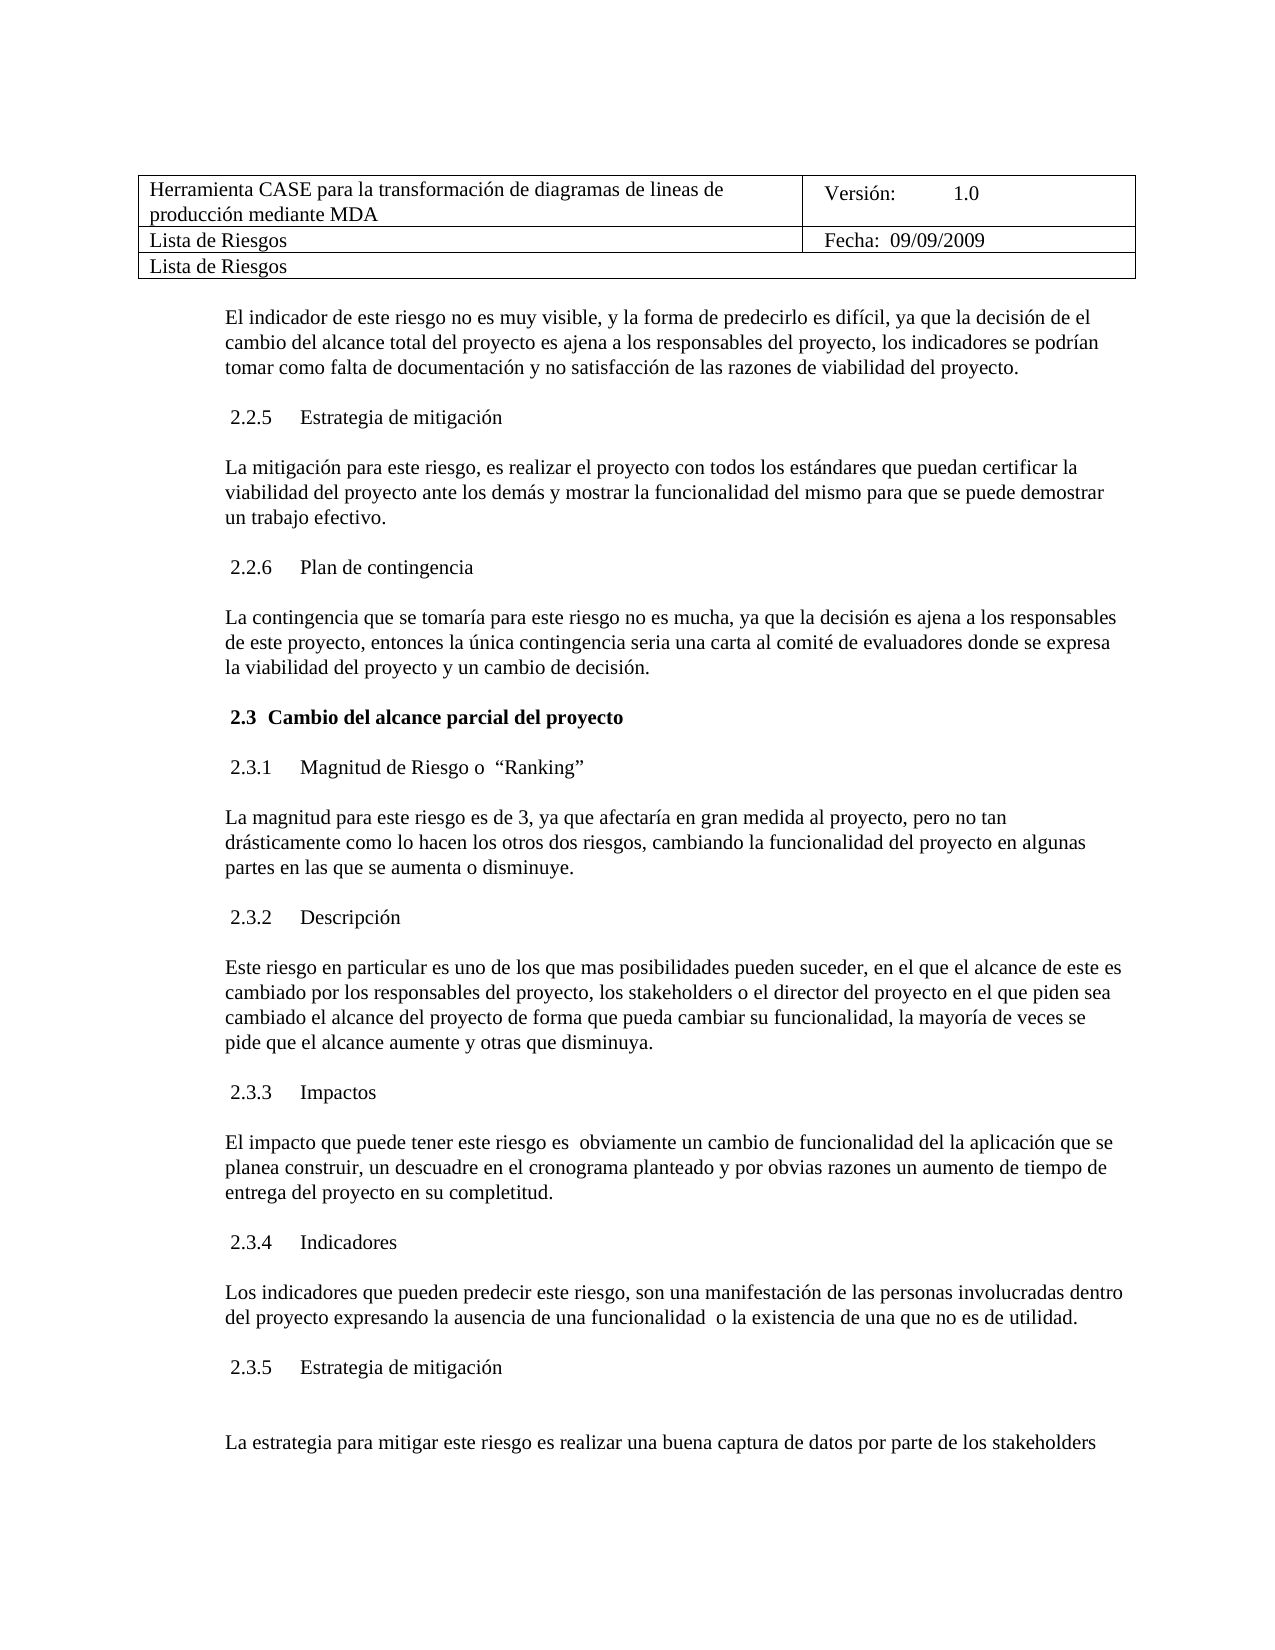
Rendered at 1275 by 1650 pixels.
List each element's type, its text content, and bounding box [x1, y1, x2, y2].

list Estrategia de mitigación [225, 404, 1125, 429]
list Indicadores [225, 1229, 1125, 1254]
text El impacto que puede tener este riesgo es obviamente un cambio de funcionalidad del la aplicación que se planea construir, un descuadre en el cronograma planteado y por obvias razones un aumento de tiempo de entrega del proyecto en su completitud. [225, 1129, 1125, 1204]
text Este riesgo en particular es uno de los que mas posibilidades pueden suceder, en el que el alcance de este es cambiado por los responsables del proyecto, los stakeholders o el director del proyecto en el que piden sea cambiado el alcance del proyecto de forma que pueda cambiar su funcionalidad, la mayoría de veces se pide que el alcance aumente y otras que disminuya. [225, 954, 1125, 1054]
text La magnitud para este riesgo es de 3, ya que afectaría en gran medida al proyecto, pero no tan drásticamente como lo hacen los otros dos riesgos, cambiando la funcionalidad del proyecto en algunas partes en las que se aumenta o disminuye. [225, 804, 1125, 879]
list Descripción [225, 904, 1125, 929]
list Cambio del alcance parcial del proyecto [225, 704, 1125, 729]
list Impactos [225, 1079, 1125, 1104]
text El indicador de este riesgo no es muy visible, y la forma de predecirlo es difícil, ya que la decisión de el cambio del alcance total del proyecto es ajena a los responsables del proyecto, los indicadores se podrían tomar como falta de documentación y no satisfacción de las razones de viabilidad del proyecto. [225, 304, 1125, 379]
text La estrategia para mitigar este riesgo es realizar una buena captura de datos por parte de los stakeholders [225, 1429, 1125, 1454]
text La mitigación para este riesgo, es realizar el proyecto con todos los estándares que puedan certificar la viabilidad del proyecto ante los demás y mostrar la funcionalidad del mismo para que se puede demostrar un trabajo efectivo. [225, 454, 1125, 529]
text La contingencia que se tomaría para este riesgo no es mucha, ya que la decisión es ajena a los responsables de este proyecto, entonces la única contingencia seria una carta al comité de evaluadores donde se expresa la viabilidad del proyecto y un cambio de decisión. [225, 604, 1125, 679]
list Estrategia de mitigación [225, 1354, 1125, 1379]
list Plan de contingencia [225, 554, 1125, 579]
text Los indicadores que pueden predecir este riesgo, son una manifestación de las personas involucradas dentro del proyecto expresando la ausencia de una funcionalidad o la existencia de una que no es de utilidad. [225, 1279, 1125, 1329]
list Magnitud de Riesgo o “Ranking” [225, 754, 1125, 779]
